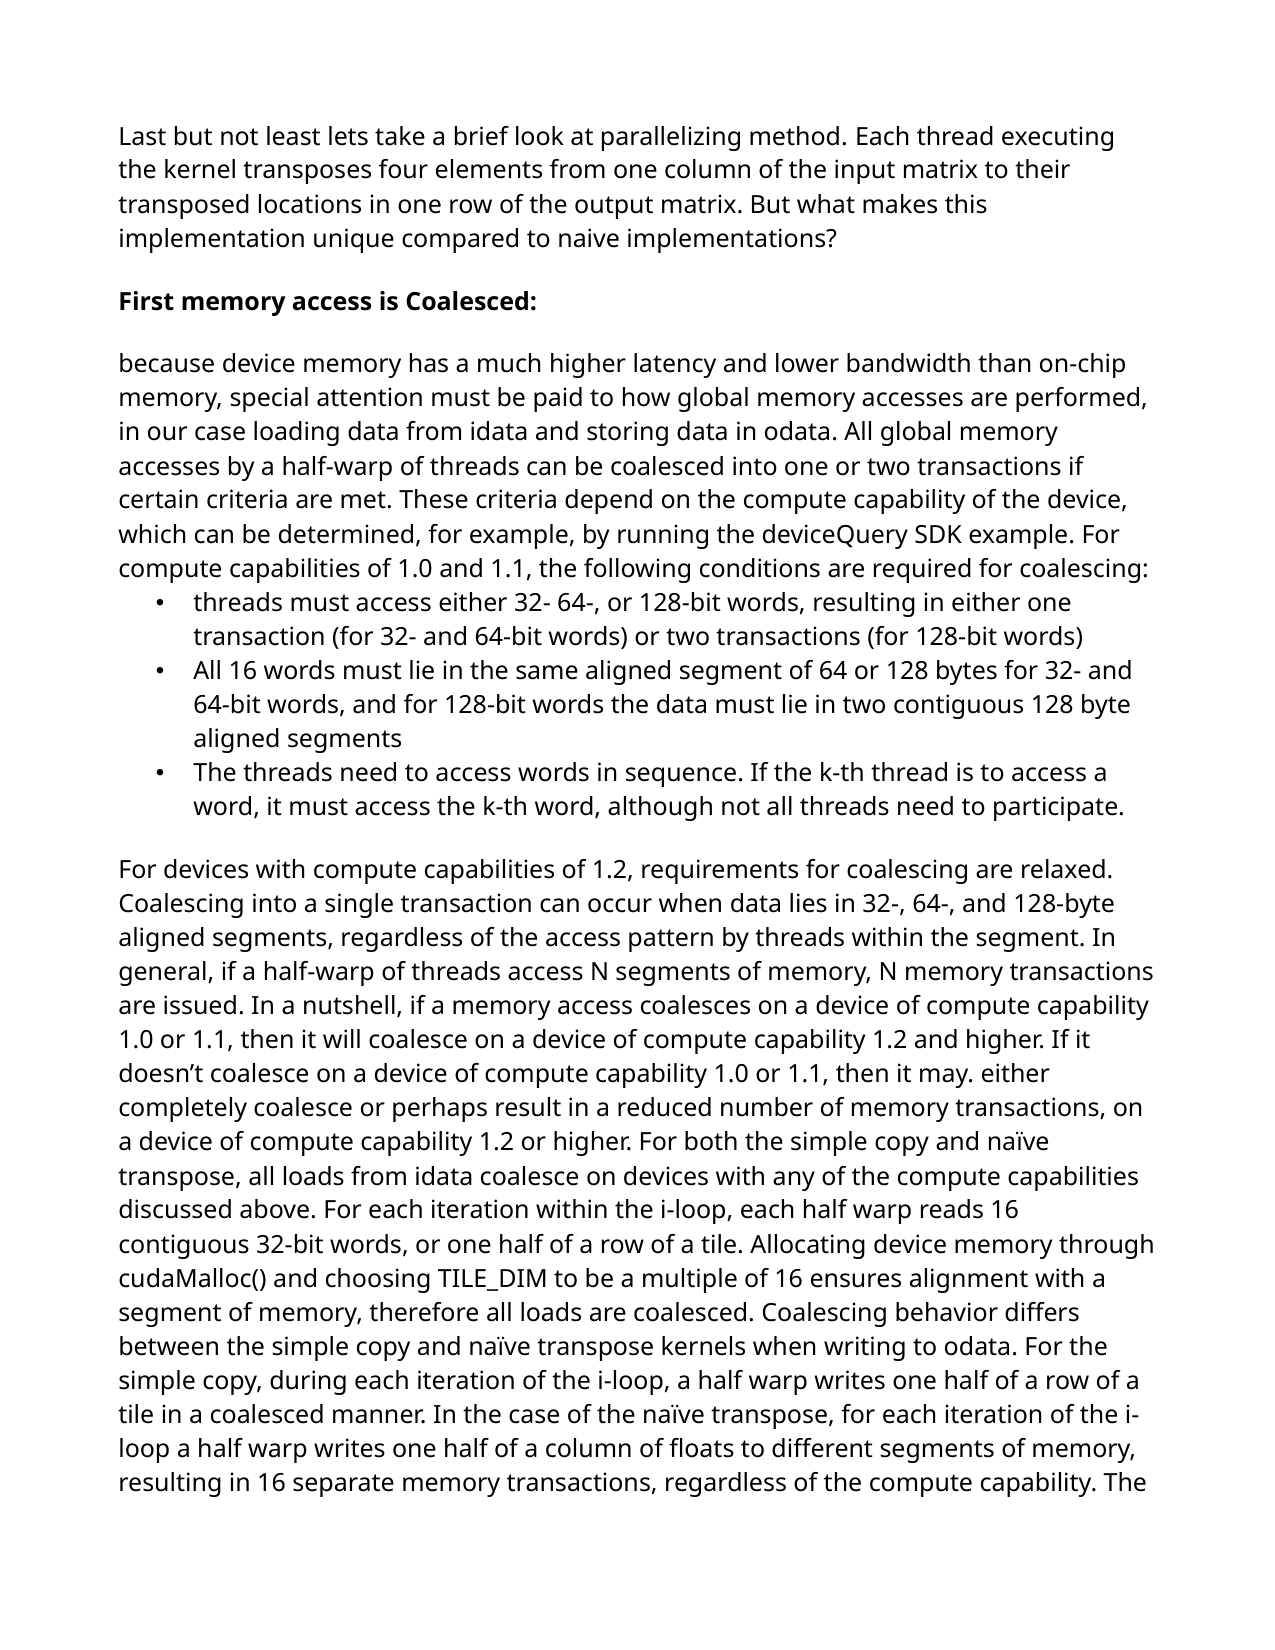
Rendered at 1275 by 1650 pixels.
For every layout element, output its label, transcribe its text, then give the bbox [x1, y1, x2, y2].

text because device memory has a much higher latency and lower bandwidth than on-chip memory, special attention must be paid to how global memory accesses are performed, in our case loading data from idata and storing data in odata. All global memory accesses by a half-warp of threads can be coalesced into one or two transactions if certain criteria are met. These criteria depend on the compute capability of the device, which can be determined, for example, by running the deviceQuery SDK example. For compute capabilities of 1.0 and 1.1, the following conditions are required for coalescing: [118, 346, 1157, 584]
list All 16 words must lie in the same aligned segment of 64 or 128 bytes for 32- and 64-bit words, and for 128-bit words the data must lie in two contiguous 128 byte aligned segments [156, 652, 1157, 755]
text First memory access is Coalesced: [118, 283, 1157, 317]
text Last but not least lets take a brief look at parallelizing method. Each thread executing the kernel transposes four elements from one column of the input matrix to their transposed locations in one row of the output matrix. But what makes this implementation unique compared to naive implementations? [118, 118, 1157, 254]
list threads must access either 32- 64-, or 128-bit words, resulting in either one transaction (for 32- and 64-bit words) or two transactions (for 128-bit words) [156, 584, 1157, 652]
text For devices with compute capabilities of 1.2, requirements for coalescing are relaxed. Coalescing into a single transaction can occur when data lies in 32-, 64-, and 128-byte aligned segments, regardless of the access pattern by threads within the segment. In general, if a half-warp of threads access N segments of memory, N memory transactions are issued. In a nutshell, if a memory access coalesces on a device of compute capability 1.0 or 1.1, then it will coalesce on a device of compute capability 1.2 and higher. If it doesn’t coalesce on a device of compute capability 1.0 or 1.1, then it may. either completely coalesce or perhaps result in a reduced number of memory transactions, on a device of compute capability 1.2 or higher. For both the simple copy and naïve transpose, all loads from idata coalesce on devices with any of the compute capabilities discussed above. For each iteration within the i-loop, each half warp reads 16 contiguous 32-bit words, or one half of a row of a tile. Allocating device memory through cudaMalloc() and choosing TILE_DIM to be a multiple of 16 ensures alignment with a segment of memory, therefore all loads are coalesced. Coalescing behavior differs between the simple copy and naïve transpose kernels when writing to odata. For the simple copy, during each iteration of the i-loop, a half warp writes one half of a row of a tile in a coalesced manner. In the case of the naïve transpose, for each iteration of the i-loop a half warp writes one half of a column of floats to different segments of memory, resulting in 16 separate memory transactions, regardless of the compute capability. The [118, 852, 1157, 1499]
list The threads need to access words in sequence. If the k-th thread is to access a word, it must access the k-th word, although not all threads need to participate. [156, 755, 1157, 823]
